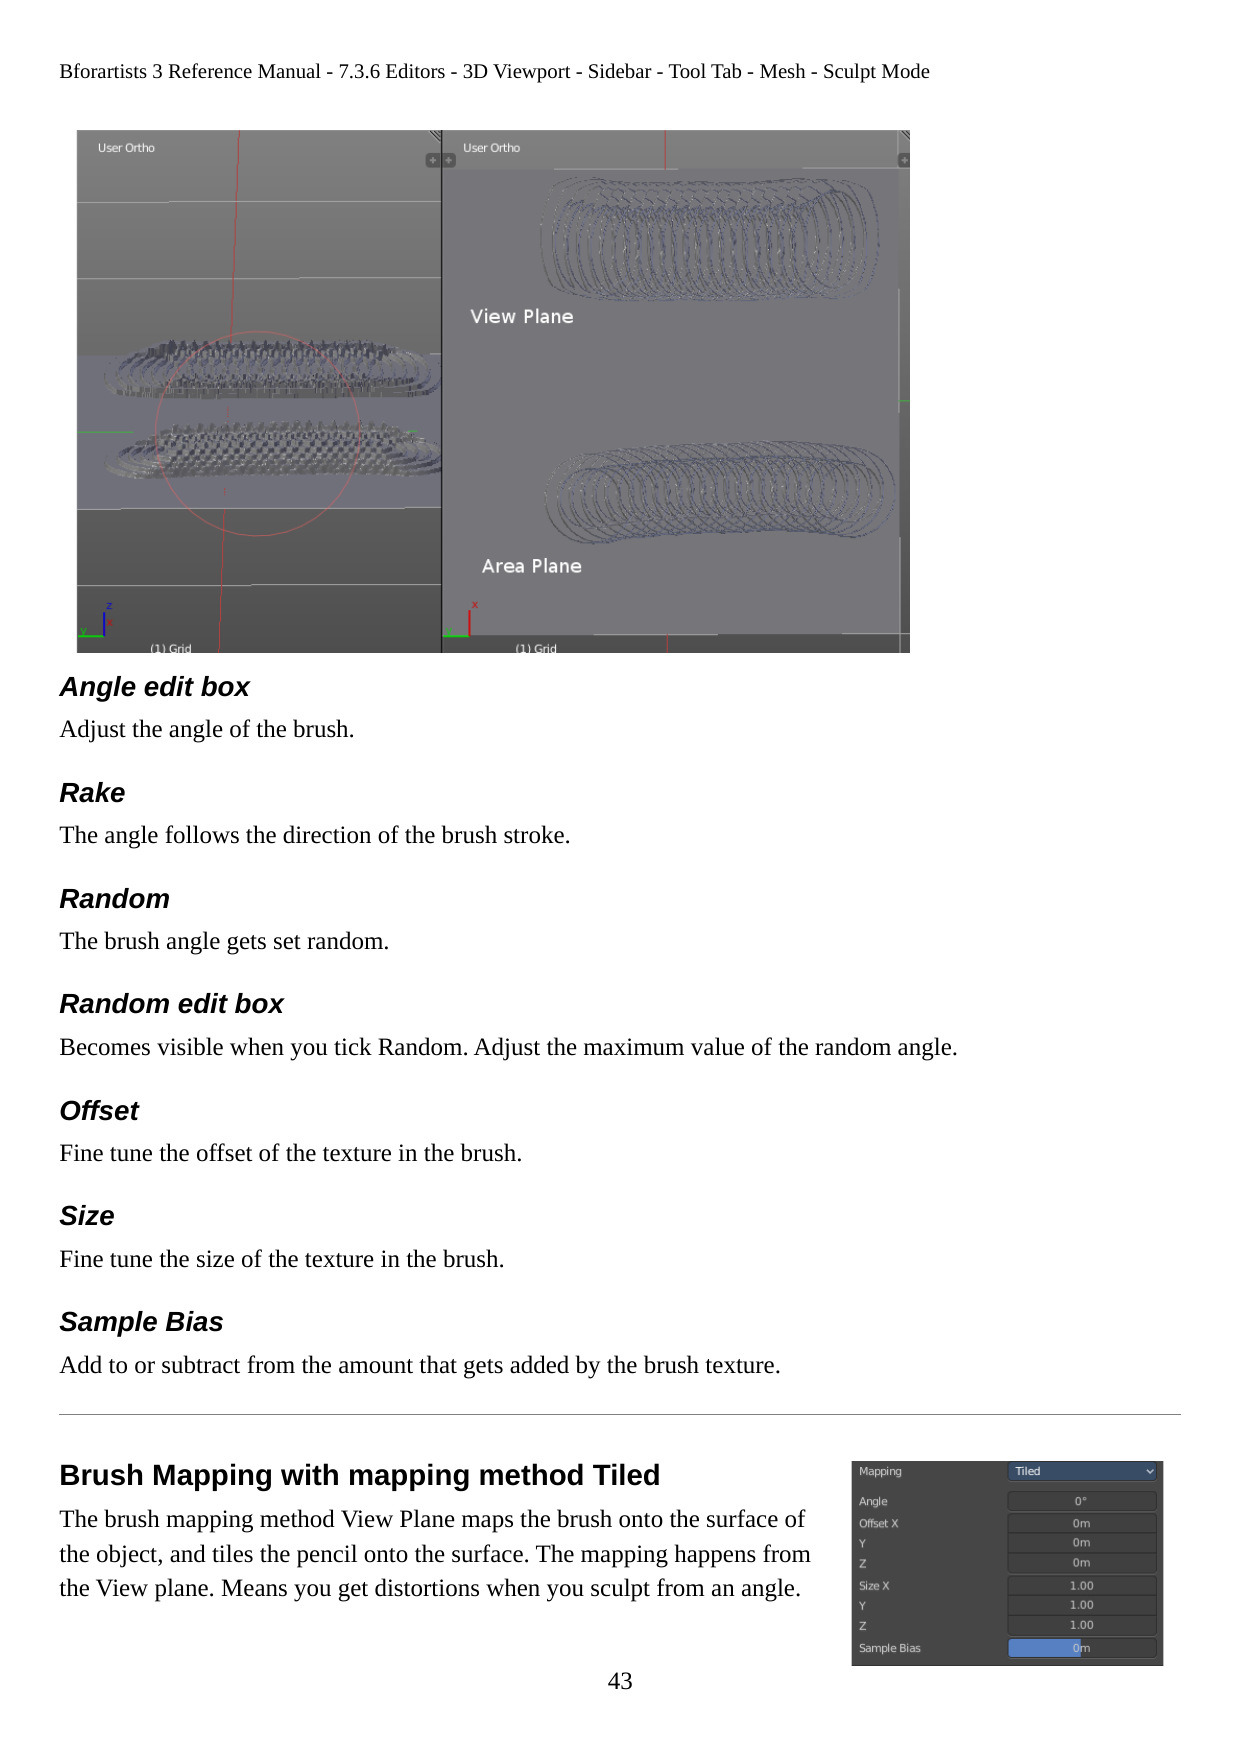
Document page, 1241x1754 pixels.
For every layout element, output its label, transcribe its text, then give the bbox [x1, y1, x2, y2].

text The brush mapping method View Plane maps the brush onto the surface of the object, and tiles the pencil onto the surface. The mapping happens from the View plane. Means you get distortions when you sculpt from an angle. [59, 1504, 851, 1602]
subtitle Brush Mapping with mapping method Tiled [59, 1458, 1181, 1492]
subtitle Sample Bias [59, 1306, 1181, 1338]
text Fine tune the offset of the texture in the brush. [59, 1138, 1181, 1167]
text Becomes visible when you tick Random. Adjust the maximum value of the random angle. [59, 1032, 1181, 1061]
subtitle Rake [59, 776, 1181, 808]
text Adjust the angle of the brush. [59, 714, 1181, 743]
subtitle Random [59, 882, 1181, 914]
subtitle Random edit box [59, 988, 1181, 1020]
subtitle Offset [59, 1094, 1181, 1126]
text Fine tune the size of the texture in the brush. [59, 1244, 1181, 1273]
subtitle Angle edit box [59, 113, 1181, 702]
text The angle follows the direction of the brush stroke. [59, 820, 1181, 849]
picture [851, 1461, 1164, 1666]
text Add to or subtract from the amount that gets added by the brush texture. [59, 1350, 1181, 1379]
picture [76, 130, 910, 653]
subtitle Size [59, 1200, 1181, 1232]
text The brush angle gets set random. [59, 926, 1181, 955]
